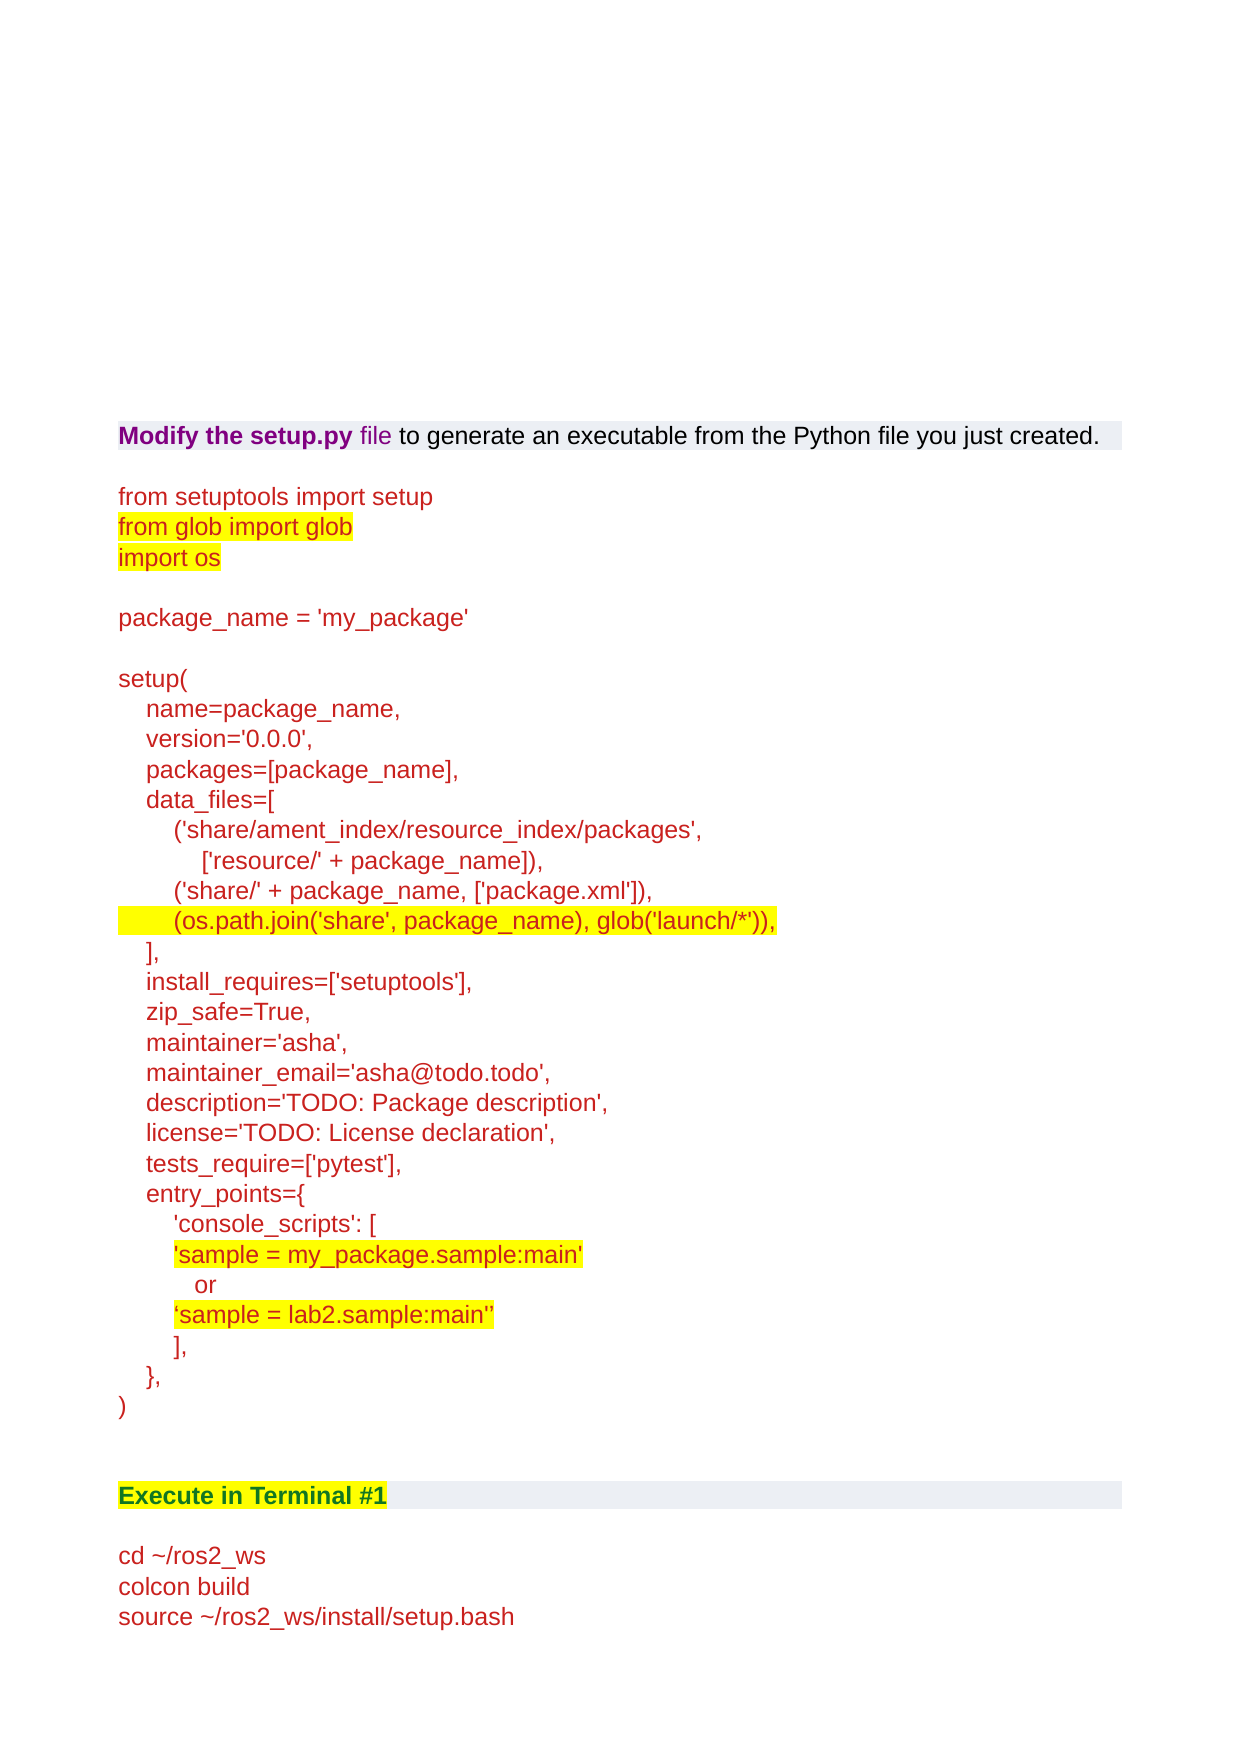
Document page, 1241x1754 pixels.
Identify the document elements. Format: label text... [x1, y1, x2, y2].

text name=package_name, [118, 692, 1122, 723]
text install_requires=['setuptools'], [118, 965, 1122, 996]
text colcon build [118, 1570, 1122, 1600]
text package_name = 'my_package' [118, 602, 1122, 632]
text license='TODO: License declaration', [118, 1117, 1122, 1147]
text ) [118, 1390, 1122, 1420]
text setup( [118, 662, 1122, 692]
text 'console_scripts': [ [118, 1208, 1122, 1238]
text source ~/ros2_ws/install/setup.bash [118, 1600, 1122, 1631]
text ‘sample = lab2.sample:main'’ [118, 1299, 1122, 1329]
text }, [118, 1359, 1122, 1390]
text cd ~/ros2_ws [118, 1540, 1122, 1570]
text import os [118, 541, 1122, 571]
text ('share/' + package_name, ['package.xml']), [118, 874, 1122, 905]
text ], [118, 935, 1122, 965]
text 'sample = my_package.sample:main' [118, 1238, 1122, 1268]
text or [118, 1268, 1122, 1299]
text ('share/ament_index/resource_index/packages', [118, 814, 1122, 844]
text from setuptools import setup [118, 480, 1122, 511]
text entry_points={ [118, 1177, 1122, 1208]
text maintainer_email='asha@todo.todo', [118, 1056, 1122, 1087]
text zip_safe=True, [118, 996, 1122, 1026]
text Execute in Terminal #1 [118, 1481, 1122, 1509]
text ['resource/' + package_name]), [118, 844, 1122, 874]
text data_files=[ [118, 783, 1122, 814]
text (os.path.join('share', package_name), glob('launch/*')), [118, 905, 1122, 935]
text description='TODO: Package description', [118, 1087, 1122, 1117]
text tests_require=['pytest'], [118, 1147, 1122, 1177]
text ], [118, 1329, 1122, 1359]
text maintainer='asha', [118, 1026, 1122, 1056]
text packages=[package_name], [118, 753, 1122, 783]
text version='0.0.0', [118, 723, 1122, 753]
text Modify the setup.py file to generate an executable from the Python file you just created. [118, 421, 1122, 450]
text from glob import glob [118, 511, 1122, 541]
